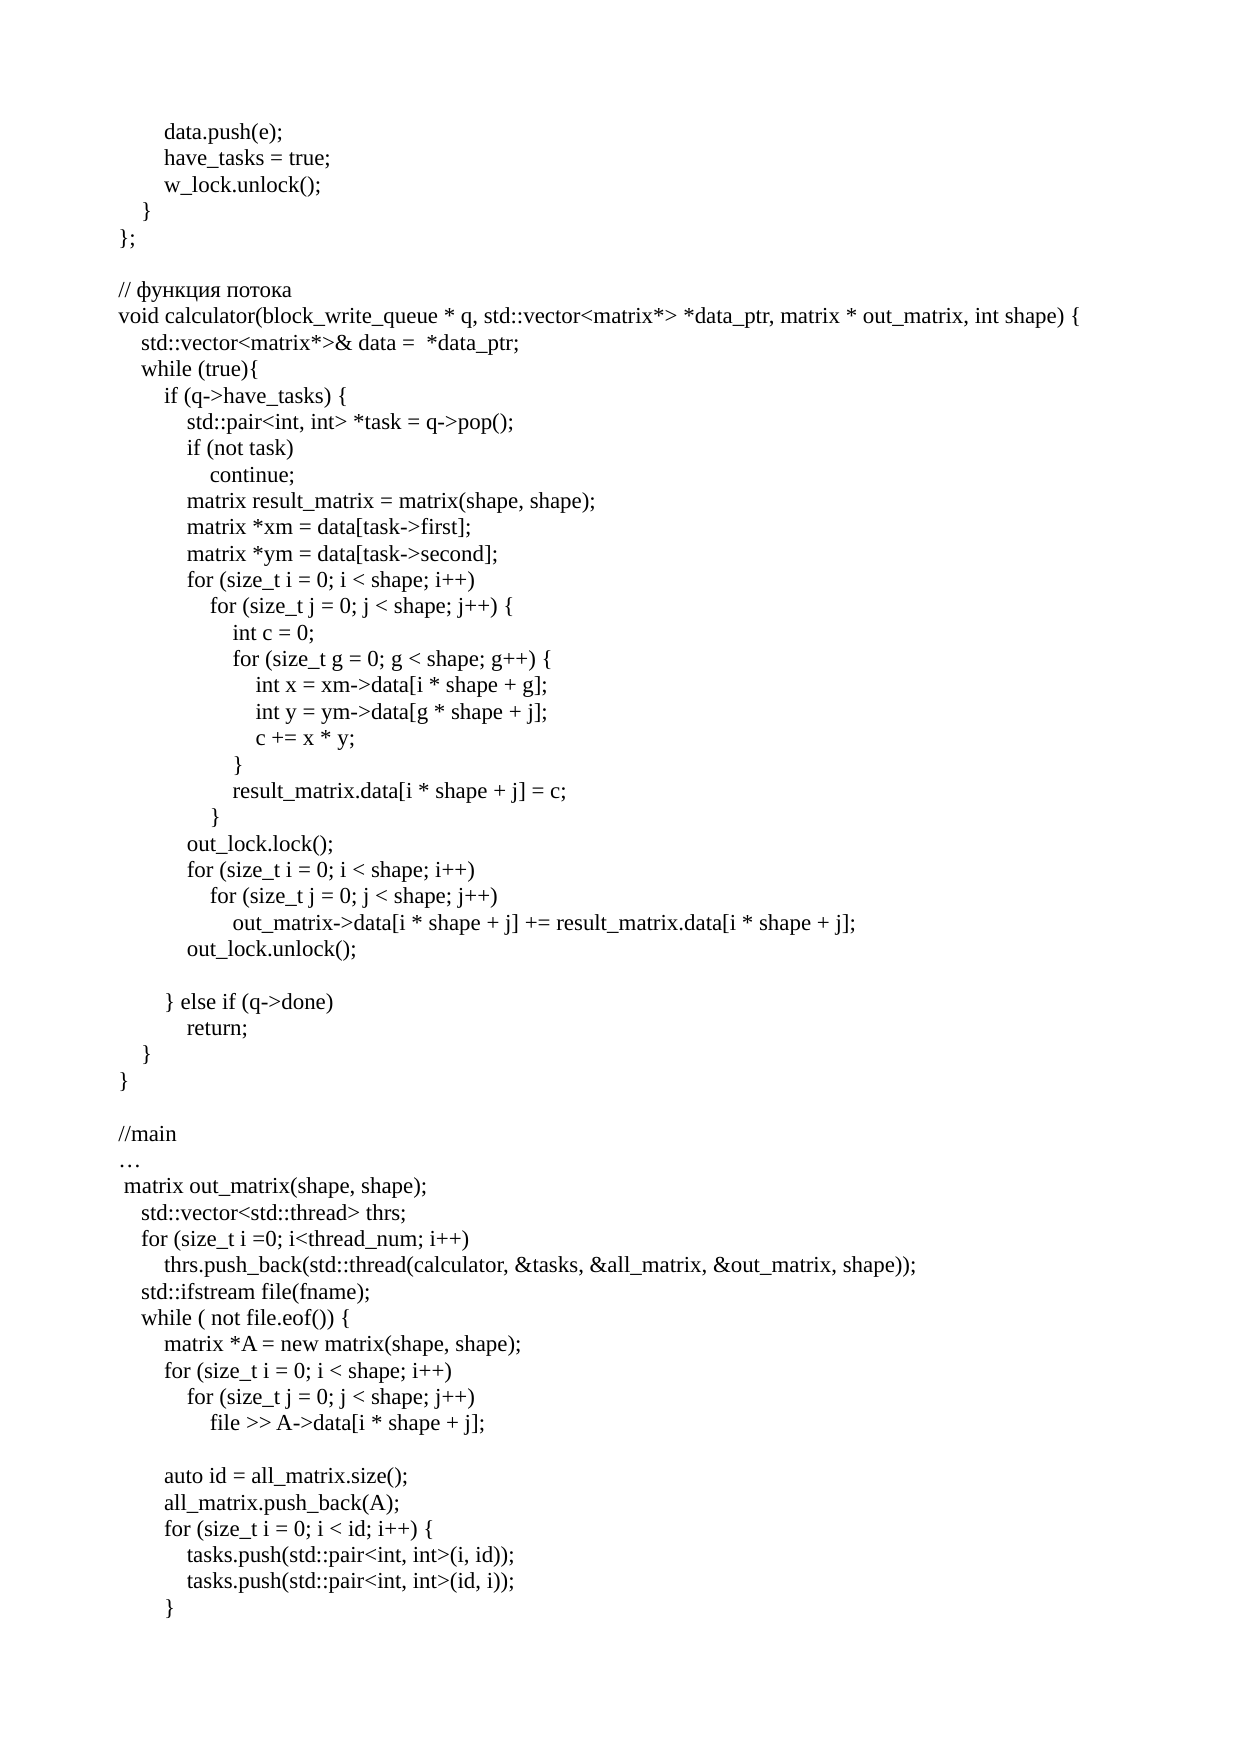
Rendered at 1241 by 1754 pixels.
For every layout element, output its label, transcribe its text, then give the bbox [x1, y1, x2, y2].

text if (q->have_tasks) { [118, 382, 1122, 408]
text void calculator(block_write_queue * q, std::vector<matrix*> *data_ptr, matrix * out_matrix, int shape) { [118, 303, 1122, 329]
text for (size_t j = 0; j < shape; j++) { [118, 592, 1122, 619]
text } [118, 1067, 1122, 1093]
text for (size_t j = 0; j < shape; j++) [118, 1383, 1122, 1409]
text matrix *xm = data[task->first]; [118, 513, 1122, 540]
text matrix out_matrix(shape, shape); [118, 1172, 1122, 1199]
text file >> A->data[i * shape + j]; [118, 1409, 1122, 1436]
text if (not task) [118, 434, 1122, 461]
text data.push(e); [118, 118, 1122, 144]
text for (size_t i =0; i<thread_num; i++) [118, 1225, 1122, 1251]
text } [118, 197, 1122, 223]
text std::vector<std::thread> thrs; [118, 1199, 1122, 1225]
text w_lock.unlock(); [118, 171, 1122, 197]
text std::pair<int, int> *task = q->pop(); [118, 408, 1122, 434]
text } [118, 751, 1122, 777]
text //main [118, 1119, 1122, 1146]
text tasks.push(std::pair<int, int>(id, i)); [118, 1568, 1122, 1594]
text result_matrix.data[i * shape + j] = c; [118, 777, 1122, 803]
text while ( not file.eof()) { [118, 1304, 1122, 1330]
text } [118, 1041, 1122, 1067]
text for (size_t i = 0; i < shape; i++) [118, 566, 1122, 592]
text matrix *A = new matrix(shape, shape); [118, 1330, 1122, 1357]
text } [118, 1594, 1122, 1620]
text std::ifstream file(fname); [118, 1278, 1122, 1304]
text matrix *ym = data[task->second]; [118, 540, 1122, 566]
text } [118, 803, 1122, 830]
text std::vector<matrix*>& data = *data_ptr; [118, 329, 1122, 355]
text return; [118, 1014, 1122, 1041]
text out_matrix->data[i * shape + j] += result_matrix.data[i * shape + j]; [118, 909, 1122, 935]
text int c = 0; [118, 619, 1122, 645]
text have_tasks = true; [118, 144, 1122, 171]
text matrix result_matrix = matrix(shape, shape); [118, 487, 1122, 513]
text for (size_t g = 0; g < shape; g++) { [118, 645, 1122, 672]
text c += x * y; [118, 724, 1122, 751]
text auto id = all_matrix.size(); [118, 1462, 1122, 1488]
text out_lock.lock(); [118, 830, 1122, 856]
text tasks.push(std::pair<int, int>(i, id)); [118, 1541, 1122, 1568]
text out_lock.unlock(); [118, 935, 1122, 961]
text } else if (q->done) [118, 988, 1122, 1014]
text int y = ym->data[g * shape + j]; [118, 698, 1122, 724]
text for (size_t i = 0; i < shape; i++) [118, 1357, 1122, 1383]
text int x = xm->data[i * shape + g]; [118, 672, 1122, 698]
text while (true){ [118, 355, 1122, 382]
text continue; [118, 461, 1122, 487]
text for (size_t j = 0; j < shape; j++) [118, 882, 1122, 909]
text all_matrix.push_back(A); [118, 1488, 1122, 1515]
text thrs.push_back(std::thread(calculator, &tasks, &all_matrix, &out_matrix, shape)); [118, 1251, 1122, 1278]
text for (size_t i = 0; i < shape; i++) [118, 856, 1122, 882]
text for (size_t i = 0; i < id; i++) { [118, 1515, 1122, 1541]
text … [118, 1146, 1122, 1172]
text // функция потока [118, 276, 1122, 303]
text }; [118, 223, 1122, 250]
